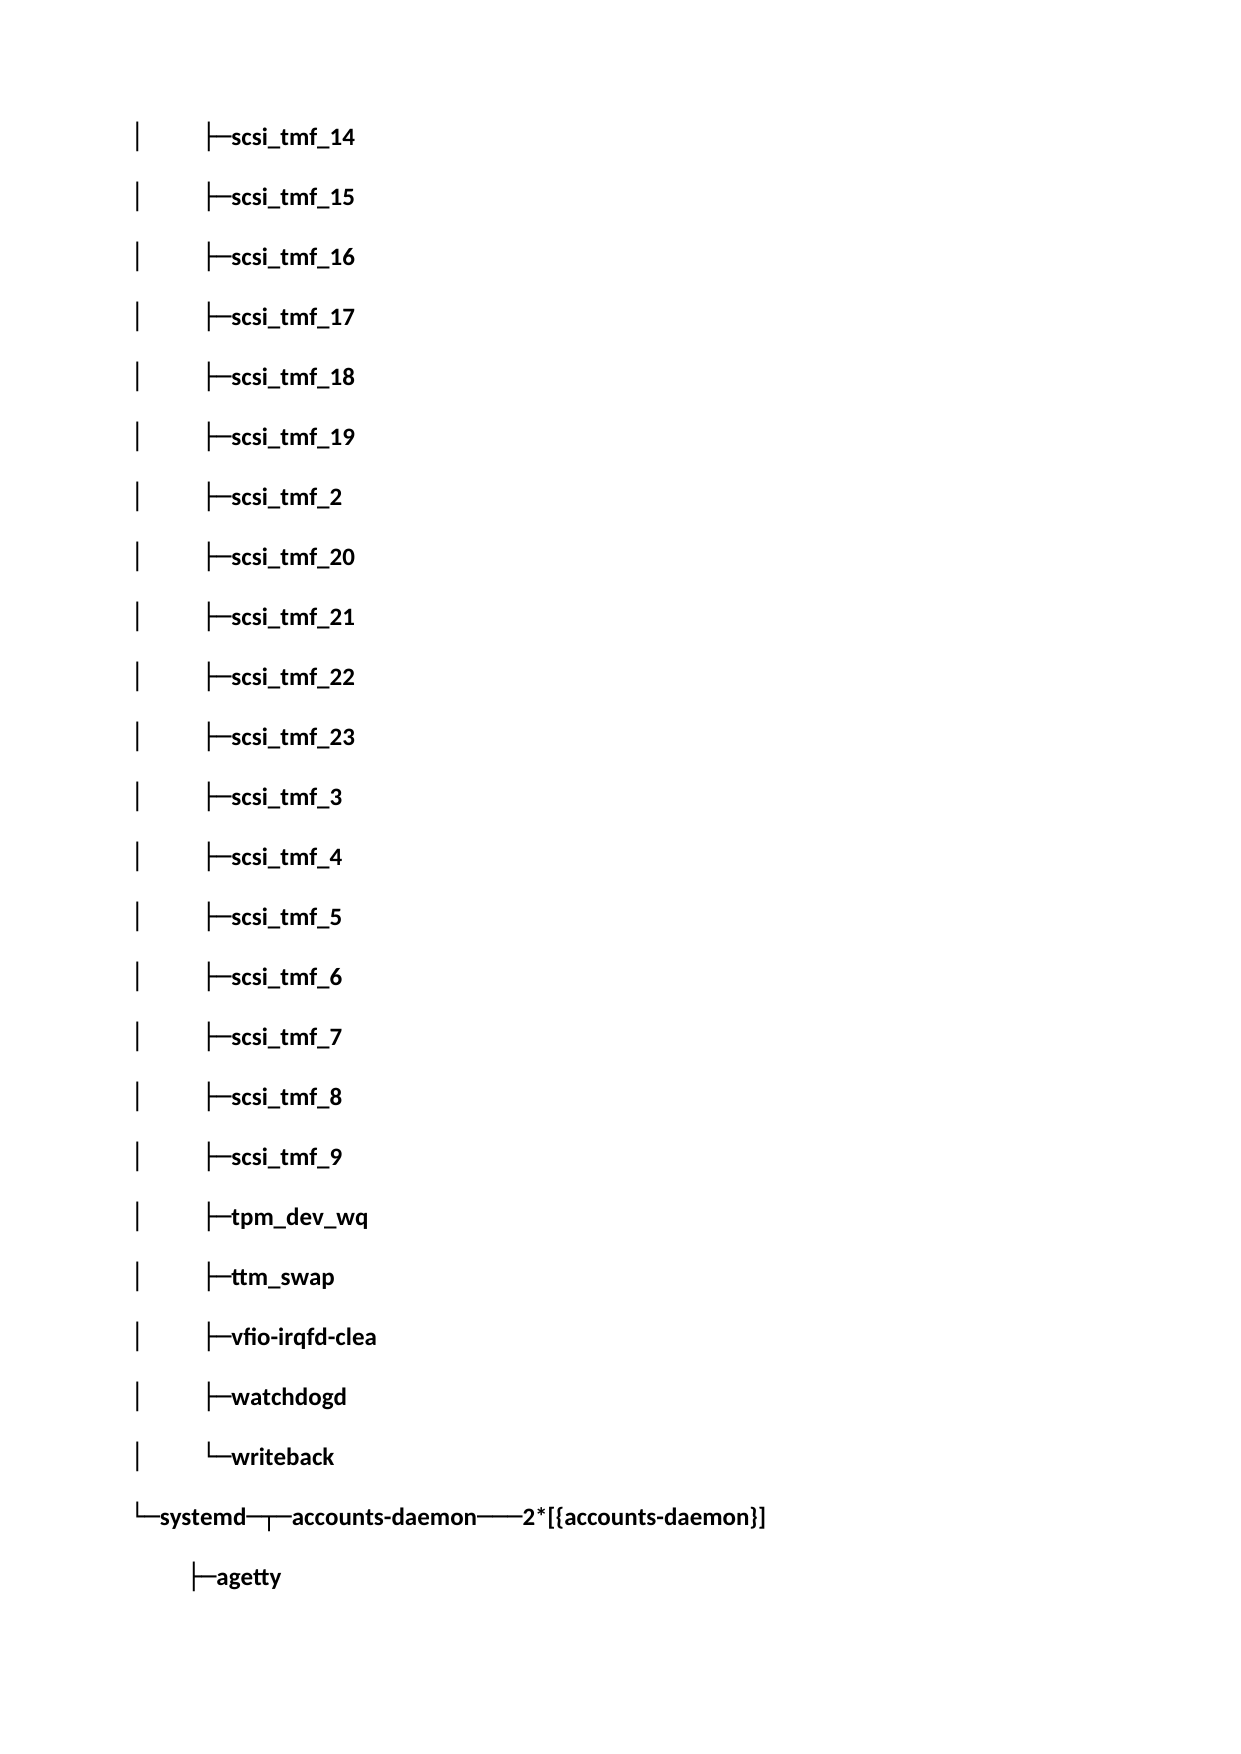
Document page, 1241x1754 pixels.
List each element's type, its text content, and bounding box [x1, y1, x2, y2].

text │ └─writeback [118, 1438, 1122, 1472]
text │ ├─scsi_tmf_23 [118, 718, 1122, 752]
text │ ├─scsi_tmf_6 [118, 958, 1122, 992]
text │ ├─scsi_tmf_5 [118, 898, 1122, 932]
text │ ├─scsi_tmf_22 [118, 658, 1122, 692]
text │ ├─scsi_tmf_15 [118, 178, 1122, 212]
text │ ├─scsi_tmf_8 [118, 1078, 1122, 1112]
text │ ├─scsi_tmf_17 [118, 298, 1122, 332]
text │ ├─scsi_tmf_3 [118, 778, 1122, 812]
text └─systemd─┬─accounts-daemon───2*[{accounts-daemon}] [118, 1498, 1122, 1532]
text │ ├─watchdogd [118, 1378, 1122, 1412]
text │ ├─scsi_tmf_7 [118, 1018, 1122, 1052]
text │ ├─scsi_tmf_14 [118, 118, 1122, 152]
text │ ├─scsi_tmf_9 [118, 1138, 1122, 1172]
text │ ├─scsi_tmf_18 [118, 358, 1122, 392]
text │ ├─scsi_tmf_16 [118, 238, 1122, 272]
text │ ├─scsi_tmf_21 [118, 598, 1122, 632]
text │ ├─scsi_tmf_20 [118, 538, 1122, 572]
text ├─agetty [118, 1558, 1122, 1592]
text │ ├─scsi_tmf_19 [118, 418, 1122, 452]
text │ ├─vfio-irqfd-clea [118, 1318, 1122, 1352]
text │ ├─scsi_tmf_4 [118, 838, 1122, 872]
text │ ├─tpm_dev_wq [118, 1198, 1122, 1232]
text │ ├─ttm_swap [118, 1258, 1122, 1292]
text │ ├─scsi_tmf_2 [118, 478, 1122, 512]
